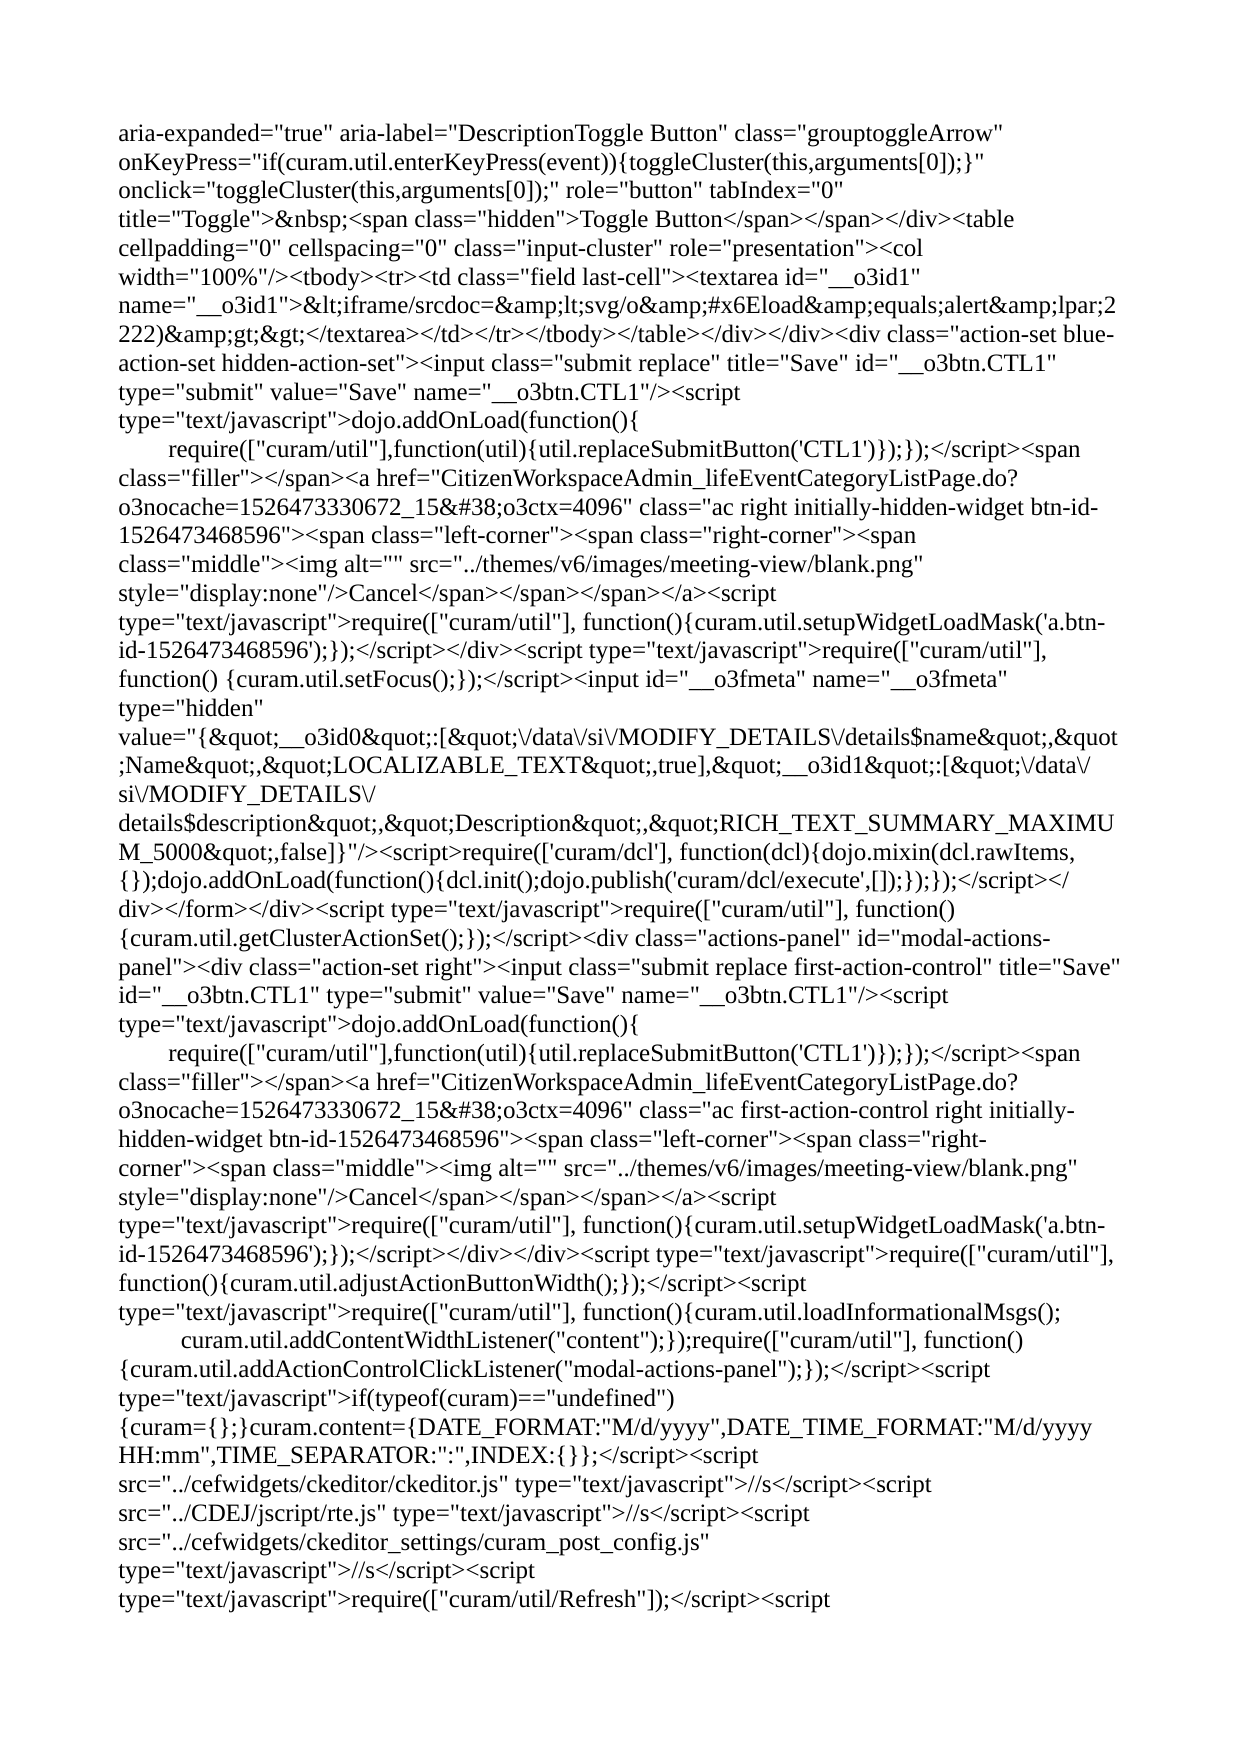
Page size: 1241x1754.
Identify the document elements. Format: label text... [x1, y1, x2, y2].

text require(["curam/util"],function(util){util.replaceSubmitButton('CTL1')});});</script><span class="filler"></span><a href="CitizenWorkspaceAdmin_lifeEventCategoryListPage.do?o3nocache=1526473330672_15&#38;o3ctx=4096" class="ac first-action-control right initially-hidden-widget btn-id-1526473468596"><span class="left-corner"><span class="right-corner"><span class="middle"><img alt="" src="../themes/v6/images/meeting-view/blank.png" style="display:none"/>Cancel</span></span></span></a><script type="text/javascript">require(["curam/util"], function(){curam.util.setupWidgetLoadMask('a.btn-id-1526473468596');});</script></div></div><script type="text/javascript">require(["curam/util"], function(){curam.util.adjustActionButtonWidth();});</script><script type="text/javascript">require(["curam/util"], function(){curam.util.loadInformationalMsgs(); [118, 1038, 1122, 1326]
text require(["curam/util"],function(util){util.replaceSubmitButton('CTL1')});});</script><span class="filler"></span><a href="CitizenWorkspaceAdmin_lifeEventCategoryListPage.do?o3nocache=1526473330672_15&#38;o3ctx=4096" class="ac right initially-hidden-widget btn-id-1526473468596"><span class="left-corner"><span class="right-corner"><span class="middle"><img alt="" src="../themes/v6/images/meeting-view/blank.png" style="display:none"/>Cancel</span></span></span></a><script type="text/javascript">require(["curam/util"], function(){curam.util.setupWidgetLoadMask('a.btn-id-1526473468596');});</script></div><script type="text/javascript">require(["curam/util"], function() {curam.util.setFocus();});</script><input id="__o3fmeta" name="__o3fmeta" type="hidden" value="{&quot;__o3id0&quot;:[&quot;\/data\/si\/MODIFY_DETAILS\/details$name&quot;,&quot;Name&quot;,&quot;LOCALIZABLE_TEXT&quot;,true],&quot;__o3id1&quot;:[&quot;\/data\/si\/MODIFY_DETAILS\/details$description&quot;,&quot;Description&quot;,&quot;RICH_TEXT_SUMMARY_MAXIMUM_5000&quot;,false]}"/><script>require(['curam/dcl'], function(dcl){dojo.mixin(dcl.rawItems, {});dojo.addOnLoad(function(){dcl.init();dojo.publish('curam/dcl/execute',[]);});});</script></div></form></div><script type="text/javascript">require(["curam/util"], function(){curam.util.getClusterActionSet();});</script><div class="actions-panel" id="modal-actions-panel"><div class="action-set right"><input class="submit replace first-action-control" title="Save" id="__o3btn.CTL1" type="submit" value="Save" name="__o3btn.CTL1"/><script type="text/javascript">dojo.addOnLoad(function(){ [118, 434, 1122, 1038]
text curam.util.addContentWidthListener("content");});require(["curam/util"], function() {curam.util.addActionControlClickListener("modal-actions-panel");});</script><script type="text/javascript">if(typeof(curam)=="undefined"){curam={};}curam.content={DATE_FORMAT:"M/d/yyyy",DATE_TIME_FORMAT:"M/d/yyyy HH:mm",TIME_SEPARATOR:":",INDEX:{}};</script><script src="../cefwidgets/ckeditor/ckeditor.js" type="text/javascript">//s</script><script src="../CDEJ/jscript/rte.js" type="text/javascript">//s</script><script src="../cefwidgets/ckeditor_settings/curam_post_config.js" type="text/javascript">//s</script><script type="text/javascript">require(["curam/util/Refresh"]);</script><script [118, 1326, 1122, 1613]
text aria-expanded="true" aria-label="DescriptionToggle Button" class="grouptoggleArrow" onKeyPress="if(curam.util.enterKeyPress(event)){toggleCluster(this,arguments[0]);}" onclick="toggleCluster(this,arguments[0]);" role="button" tabIndex="0" title="Toggle">&nbsp;<span class="hidden">Toggle Button</span></span></div><table cellpadding="0" cellspacing="0" class="input-cluster" role="presentation"><col width="100%"/><tbody><tr><td class="field last-cell"><textarea id="__o3id1" name="__o3id1">&lt;iframe/srcdoc=&amp;lt;svg/o&amp;#x6Eload&amp;equals;alert&amp;lpar;2222)&amp;gt;&gt;</textarea></td></tr></tbody></table></div></div><div class="action-set blue-action-set hidden-action-set"><input class="submit replace" title="Save" id="__o3btn.CTL1" type="submit" value="Save" name="__o3btn.CTL1"/><script type="text/javascript">dojo.addOnLoad(function(){ [118, 118, 1122, 434]
